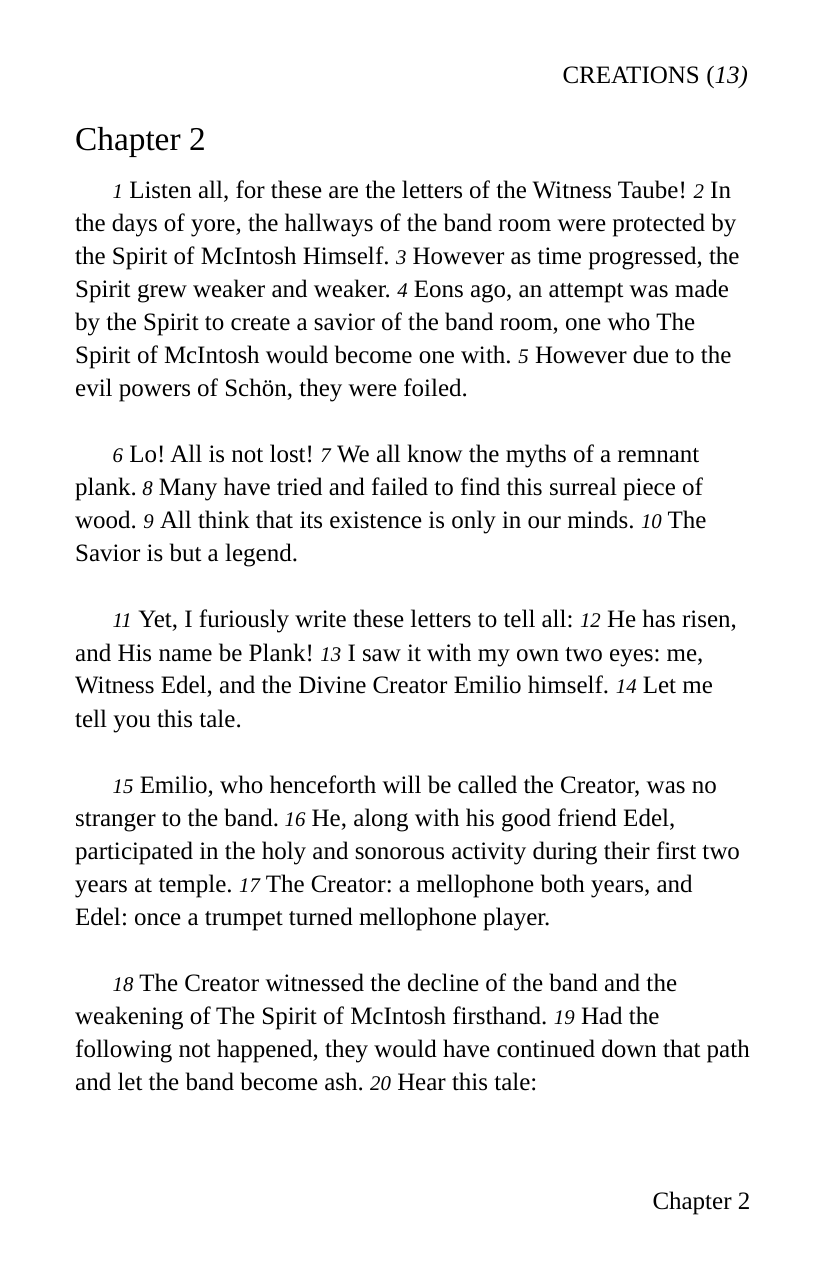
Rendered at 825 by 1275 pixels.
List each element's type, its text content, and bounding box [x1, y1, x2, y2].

text 11 Yet, I furiously write these letters to tell all: 12 He has risen, and His name be Plank! 13 I saw it with my own two eyes: me, Witness Edel, and the Divine Creator Emilio himself. 14 Let me tell you this tale. [75, 604, 750, 732]
text 18 The Creator witnessed the decline of the band and the weakening of The Spirit of McIntosh firsthand. 19 Had the following not happened, they would have continued down that path and let the band become ash. 20 Hear this tale: [75, 968, 750, 1096]
text 1 Listen all, for these are the letters of the Witness Taube! 2 In the days of yore, the hallways of the band room were protected by the Spirit of McIntosh Himself. 3 However as time progressed, the Spirit grew weaker and weaker. 4 Eons ago, an attempt was made by the Spirit to create a savior of the band room, one who The Spirit of McIntosh would become one with. 5 However due to the evil powers of Schön, they were foiled. [75, 175, 750, 402]
subtitle Chapter 2 [75, 119, 750, 157]
text 6 Lo! All is not lost! 7 We all know the myths of a remnant plank. 8 Many have tried and failed to find this surreal piece of wood. 9 All think that its existence is only in our minds. 10 The Savior is but a legend. [75, 439, 750, 567]
text 15 Emilio, who henceforth will be called the Creator, was no stranger to the band. 16 He, along with his good friend Edel, participated in the holy and sonorous activity during their first two years at temple. 17 The Creator: a mellophone both years, and Edel: once a trumpet turned mellophone player. [75, 770, 750, 931]
